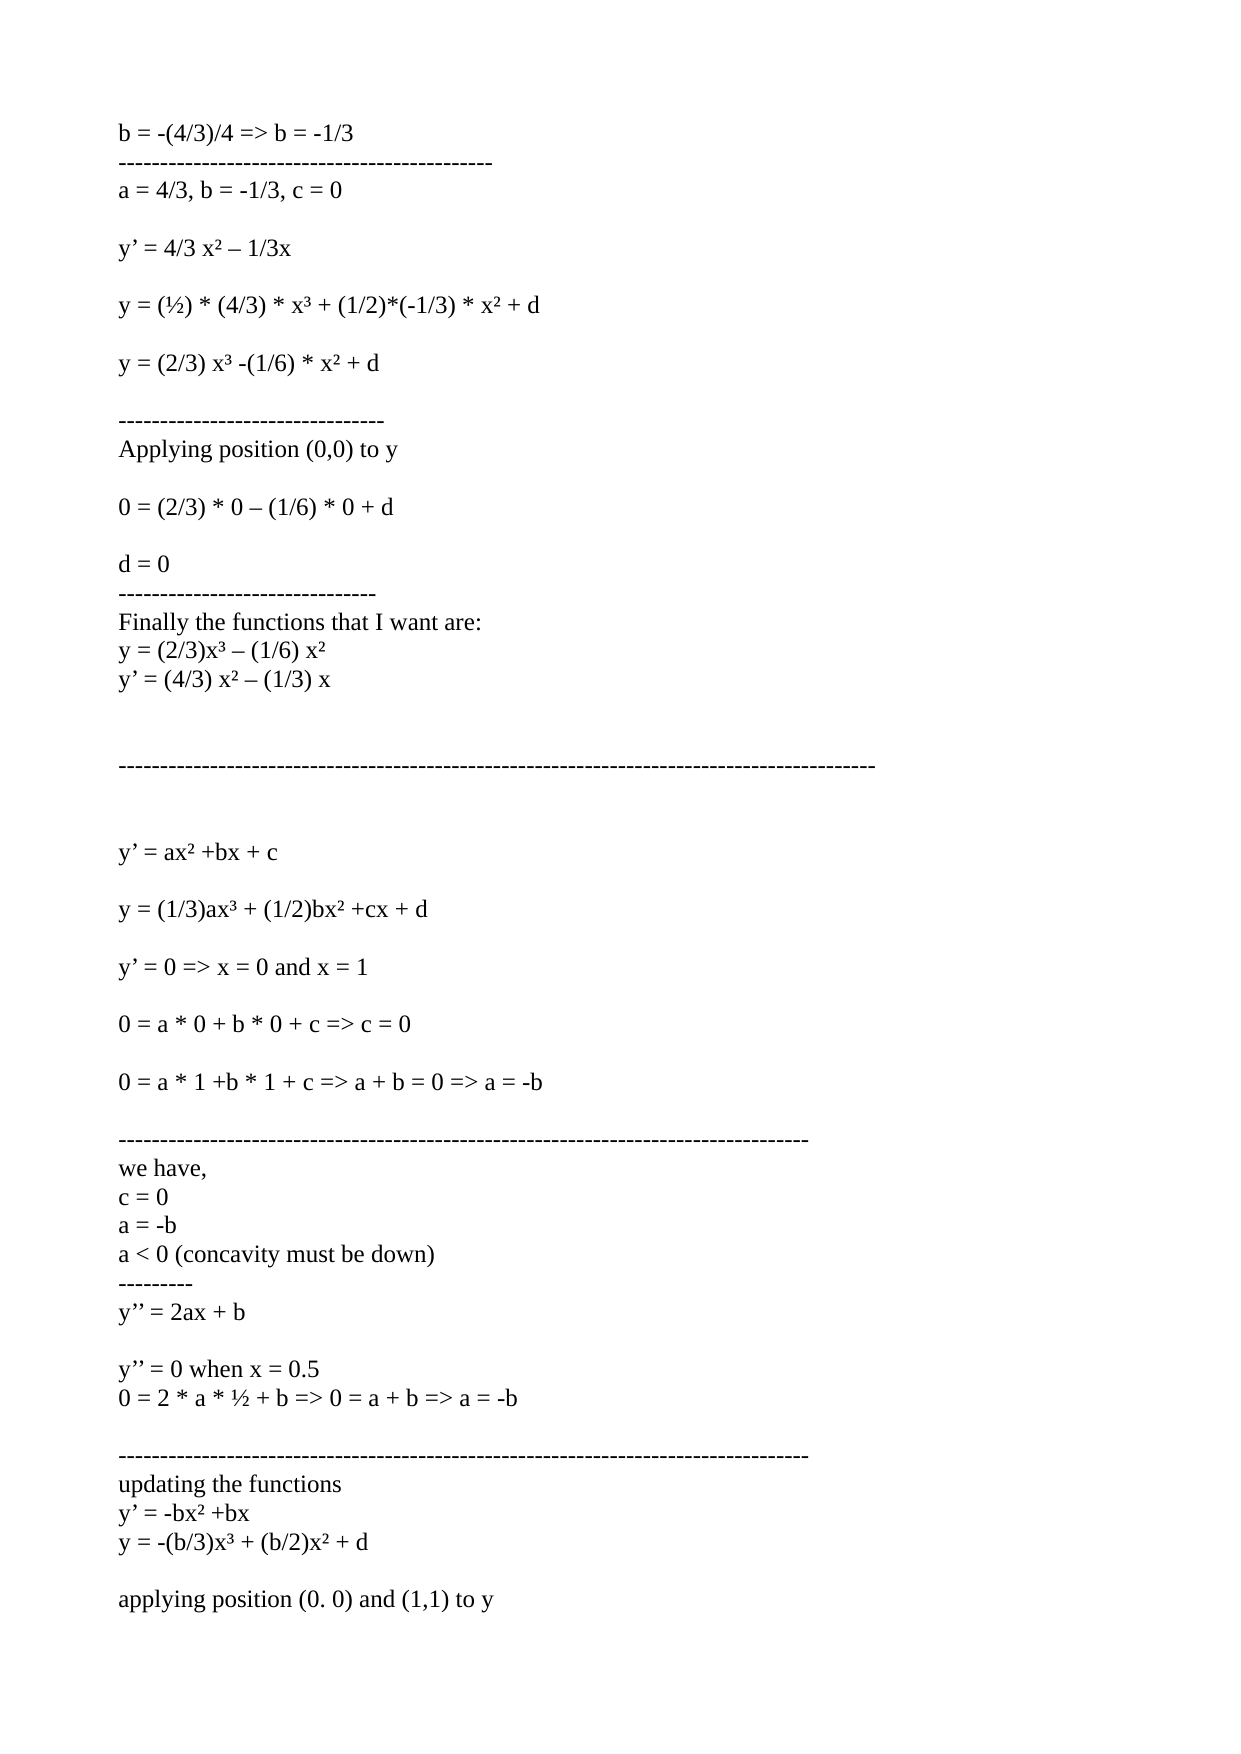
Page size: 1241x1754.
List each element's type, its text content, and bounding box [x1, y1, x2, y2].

text ----------------------------------------------------------------------------------- [118, 1441, 1122, 1469]
text d = 0 [118, 549, 1122, 578]
text a = -b [118, 1211, 1122, 1239]
text y = (2/3) x³ -(1/6) * x² + d [118, 348, 1122, 377]
text Applying position (0,0) to y [118, 434, 1122, 463]
text 0 = (2/3) * 0 – (1/6) * 0 + d [118, 492, 1122, 521]
text we have, [118, 1153, 1122, 1182]
text y = (½) * (4/3) * x³ + (1/2)*(-1/3) * x² + d [118, 291, 1122, 319]
text a = 4/3, b = -1/3, c = 0 [118, 176, 1122, 204]
text y’ = 4/3 x² – 1/3x [118, 233, 1122, 262]
text ----------------------------------------------------------------------------------- [118, 1124, 1122, 1153]
text --------------------------------------------- [118, 147, 1122, 176]
text b = -(4/3)/4 => b = -1/3 [118, 118, 1122, 147]
text y = (2/3)x³ – (1/6) x² [118, 636, 1122, 664]
text y = -(b/3)x³ + (b/2)x² + d [118, 1527, 1122, 1556]
text y’ = ax² +bx + c [118, 837, 1122, 866]
text 0 = a * 0 + b * 0 + c => c = 0 [118, 1009, 1122, 1038]
text y’ = -bx² +bx [118, 1498, 1122, 1527]
text 0 = 2 * a * ½ + b => 0 = a + b => a = -b [118, 1383, 1122, 1412]
text --------- [118, 1268, 1122, 1297]
text Finally the functions that I want are: [118, 607, 1122, 636]
text y’’ = 2ax + b [118, 1297, 1122, 1326]
text a < 0 (concavity must be down) [118, 1239, 1122, 1268]
text -------------------------------- [118, 406, 1122, 434]
text y’’ = 0 when x = 0.5 [118, 1354, 1122, 1383]
text y’ = 0 => x = 0 and x = 1 [118, 952, 1122, 981]
text y = (1/3)ax³ + (1/2)bx² +cx + d [118, 894, 1122, 923]
text y’ = (4/3) x² – (1/3) x [118, 664, 1122, 693]
text ------------------------------- [118, 578, 1122, 607]
text c = 0 [118, 1182, 1122, 1211]
text 0 = a * 1 +b * 1 + c => a + b = 0 => a = -b [118, 1067, 1122, 1096]
text updating the functions [118, 1469, 1122, 1498]
text applying position (0. 0) and (1,1) to y [118, 1584, 1122, 1613]
text ------------------------------------------------------------------------------------------- [118, 751, 1122, 779]
